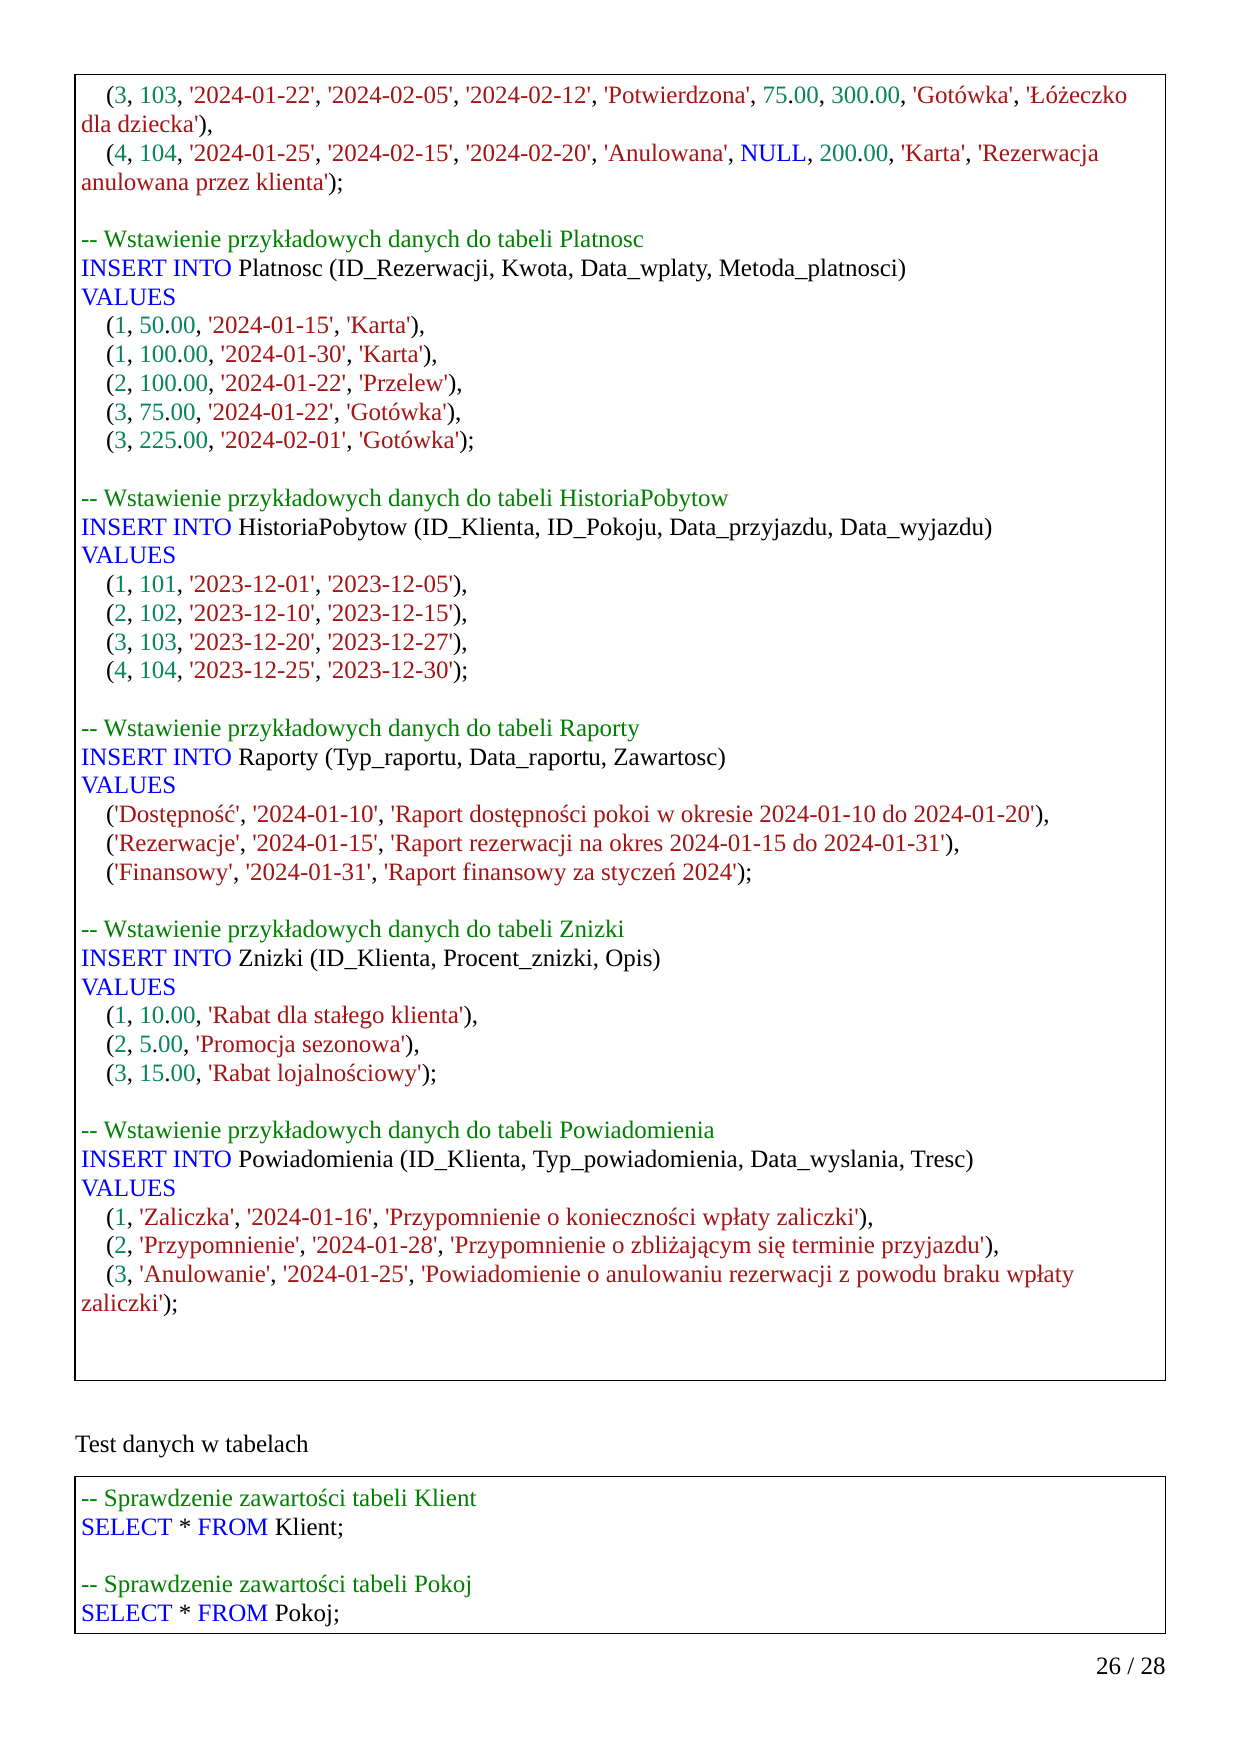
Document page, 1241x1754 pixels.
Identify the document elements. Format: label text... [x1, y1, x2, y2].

table_header (3, 103, '2024-01-22', '2024-02-05', '2024-02-12', 'Potwierdzona', 75.00, 300.00, 'Gotówka', 'Łóżeczko dla dziecka'), (4, 104, '2024-01-25', '2024-02-15', '2024-02-20', 'Anulowana', NULL, 200.00, 'Karta', 'Rezerwacja anulowana przez klienta'); -- Wstawienie przykładowych danych do tabeli Platnosc INSERT INTO Platnosc (ID_Rezerwacji, Kwota, Data_wplaty, Metoda_platnosci) VALUES (1, 50.00, '2024-01-15', 'Karta'), (1, 100.00, '2024-01-30', 'Karta'), (2, 100.00, '2024-01-22', 'Przelew'), (3, 75.00, '2024-01-22', 'Gotówka'), (3, 225.00, '2024-02-01', 'Gotówka'); -- Wstawienie przykładowych danych do tabeli HistoriaPobytow INSERT INTO HistoriaPobytow (ID_Klienta, ID_Pokoju, Data_przyjazdu, Data_wyjazdu) VALUES (1, 101, '2023-12-01', '2023-12-05'), (2, 102, '2023-12-10', '2023-12-15'), (3, 103, '2023-12-20', '2023-12-27'), (4, 104, '2023-12-25', '2023-12-30'); -- Wstawienie przykładowych danych do tabeli Raporty INSERT INTO Raporty (Typ_raportu, Data_raportu, Zawartosc) VALUES ('Dostępność', '2024-01-10', 'Raport dostępności pokoi w okresie 2024-01-10 do 2024-01-20'), ('Rezerwacje', '2024-01-15', 'Raport rezerwacji na okres 2024-01-15 do 2024-01-31'), ('Finansowy', '2024-01-31', 'Raport finansowy za styczeń 2024'); -- Wstawienie przykładowych danych do tabeli Znizki INSERT INTO Znizki (ID_Klienta, Procent_znizki, Opis) VALUES (1, 10.00, 'Rabat dla stałego klienta'), (2, 5.00, 'Promocja sezonowa'), (3, 15.00, 'Rabat lojalnościowy'); -- Wstawienie przykładowych danych do tabeli Powiadomienia INSERT INTO Powiadomienia (ID_Klienta, Typ_powiadomienia, Data_wyslania, Tresc) VALUES (1, 'Zaliczka', '2024-01-16', 'Przypomnienie o konieczności wpłaty zaliczki'), (2, 'Przypomnienie', '2024-01-28', 'Przypomnienie o zbliżającym się terminie przyjazdu'), (3, 'Anulowanie', '2024-01-25', 'Powiadomienie o anulowaniu rezerwacji z powodu braku wpłaty zaliczki'); [76, 75, 1165, 1380]
table_header -- Sprawdzenie zawartości tabeli Klient SELECT * FROM Klient; -- Sprawdzenie zawartości tabeli Pokoj SELECT * FROM Pokoj; [76, 1477, 1165, 1632]
text Test danych w tabelach [75, 1429, 1165, 1457]
